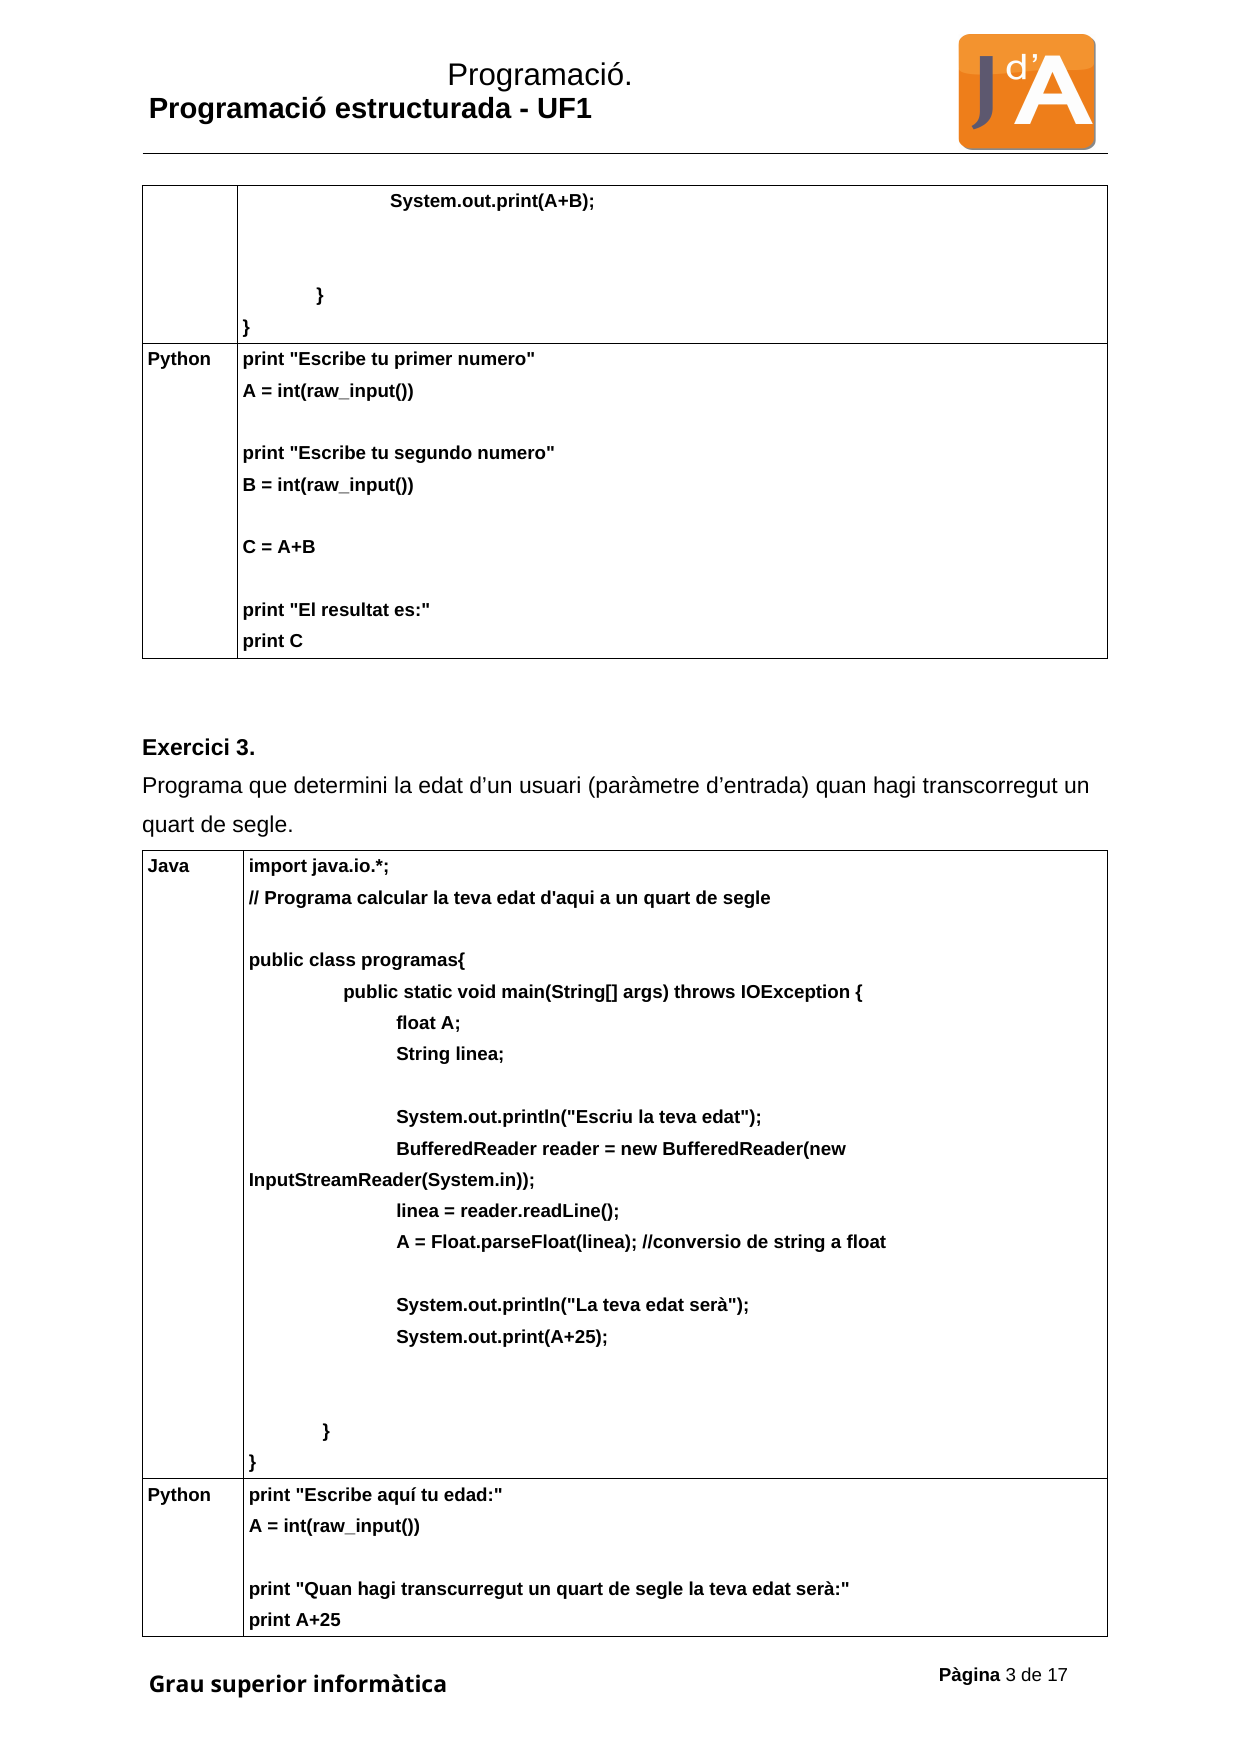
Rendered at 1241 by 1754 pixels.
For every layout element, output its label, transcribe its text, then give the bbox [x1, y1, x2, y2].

table_cell print "Escribe aquí tu edad:" A = int(raw_input()) print "Quan hagi transcurregut un quart de segle la teva edat serà:" print A+25 [244, 1479, 1107, 1636]
text Programa que determini la edat d’un usuari (paràmetre d’entrada) quan hagi transcorregut un quart de segle. [142, 773, 1107, 837]
table_header import java.io.*; // Programa calcular la teva edat d'aqui a un quart de segle public class programas{ public static void main(String[] args) throws IOException { float A; String linea; System.out.println("Escriu la teva edat"); BufferedReader reader = new BufferedReader(new InputStreamReader(System.in)); linea = reader.readLine(); A = Float.parseFloat(linea); //conversio de string a float System.out.println("La teva edat serà"); System.out.print(A+25); } } [244, 851, 1107, 1478]
table_cell print "Escribe tu primer numero" A = int(raw_input()) print "Escribe tu segundo numero" B = int(raw_input()) C = A+B print "El resultat es:" print C [238, 344, 1107, 658]
text Exercici 3. [142, 734, 1107, 760]
picture [958, 34, 1096, 150]
table_header Java [143, 851, 243, 1478]
table_header System.out.print(A+B); } } [238, 186, 1107, 343]
table_cell Python [143, 1479, 243, 1636]
table_header [143, 186, 237, 343]
table_cell Python [143, 344, 237, 658]
